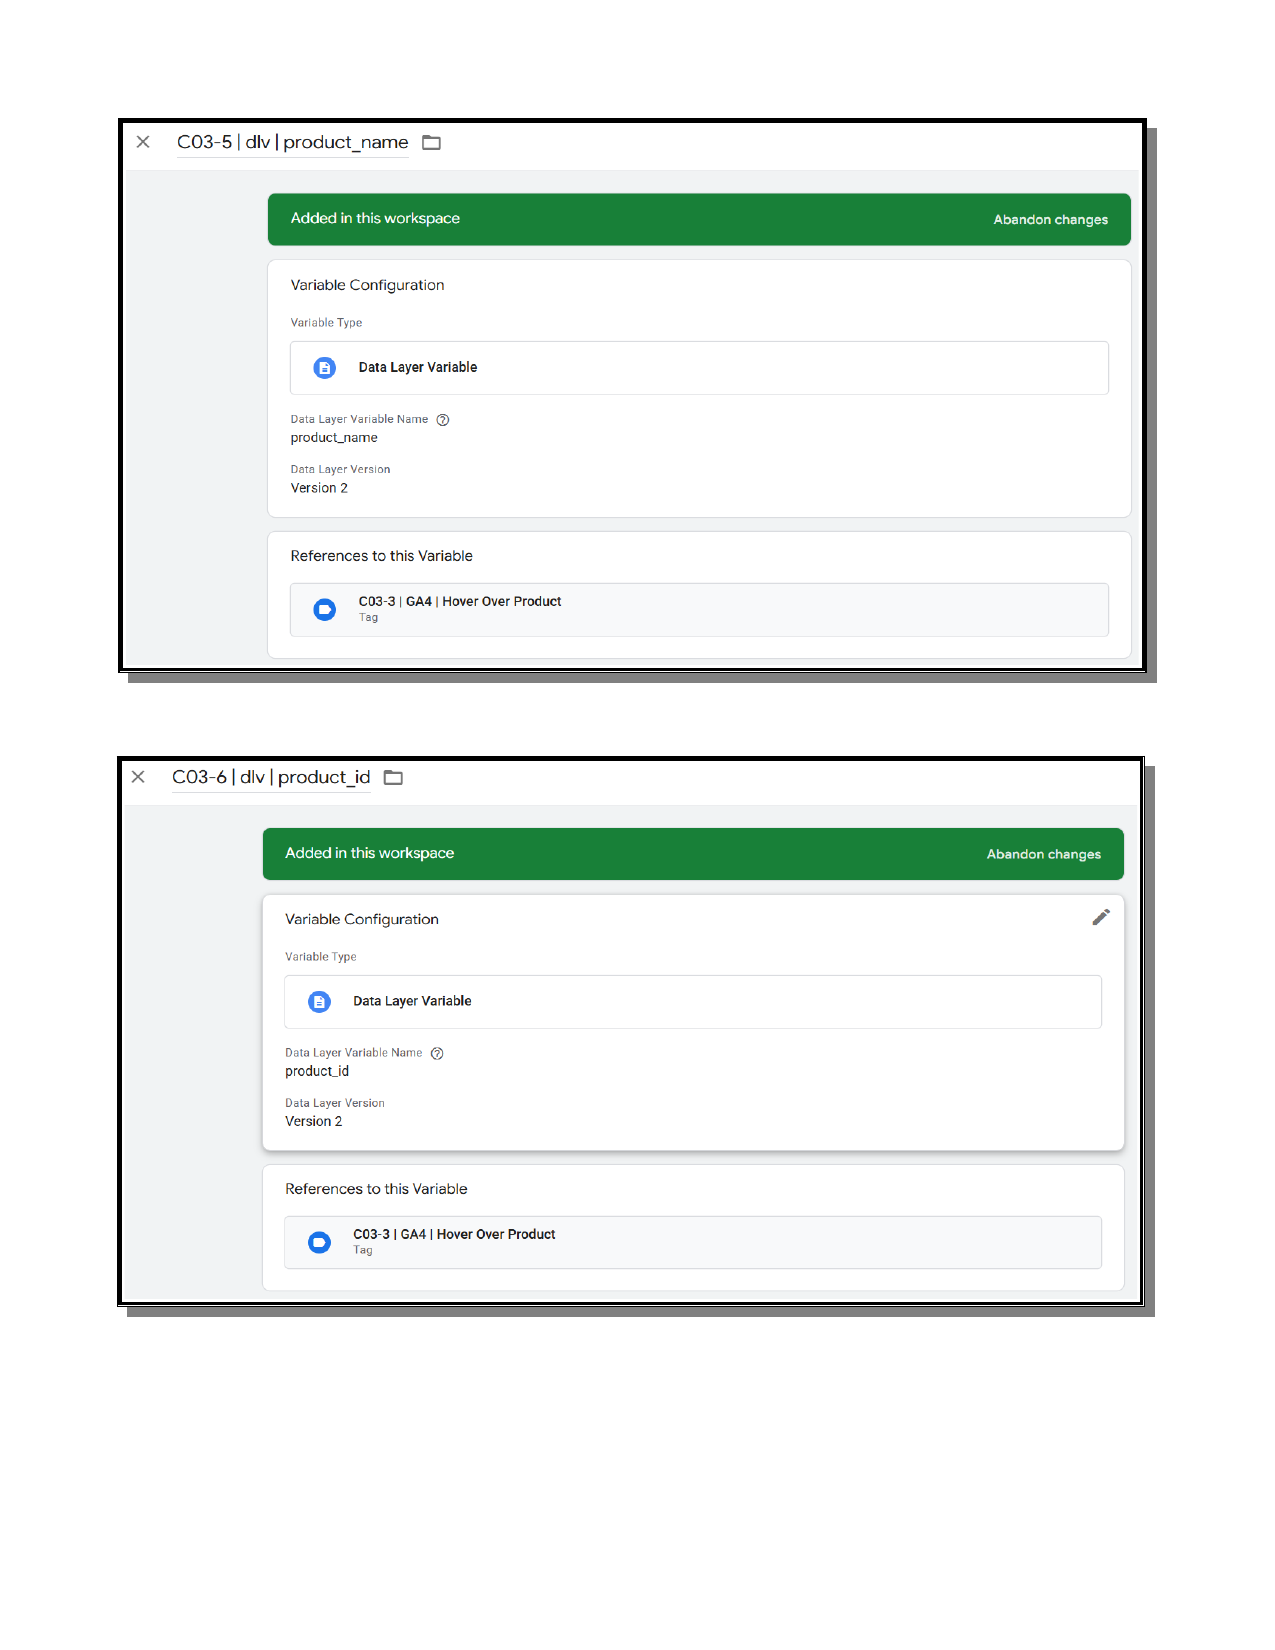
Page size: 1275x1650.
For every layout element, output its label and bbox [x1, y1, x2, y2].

picture [126, 126, 1139, 665]
picture [124, 763, 1138, 1299]
